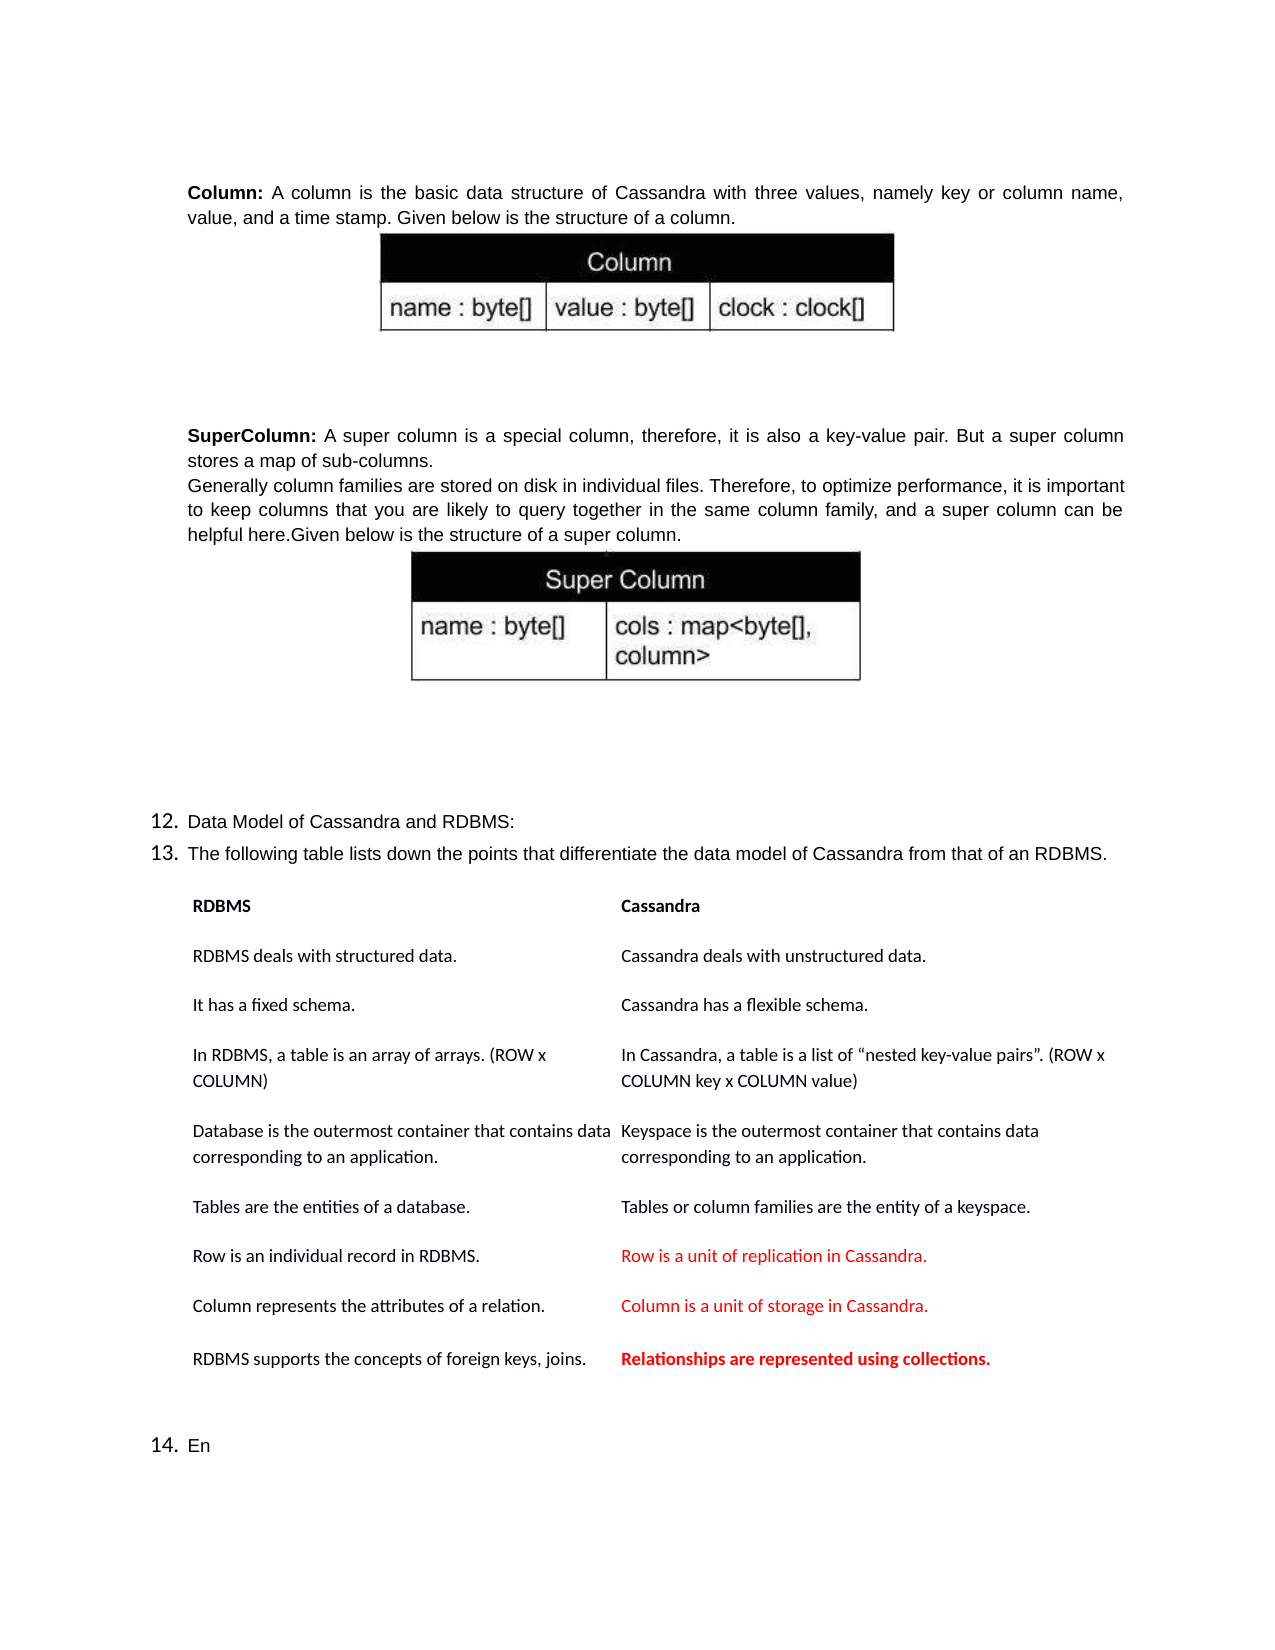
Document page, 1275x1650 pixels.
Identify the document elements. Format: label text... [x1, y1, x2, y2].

table_cell Row is an individual record in RDBMS. [190, 1242, 618, 1291]
picture [410, 548, 865, 682]
table_cell Column is a unit of storage in Cassandra. [618, 1291, 1125, 1341]
table_cell In Cassandra, a table is a list of “nested key-value pairs”. (ROW x COLUMN key x COLUMN value) [618, 1040, 1125, 1116]
list Generally column families are stored on disk in individual files. Therefore, to optimize performance, it is important to keep columns that you are likely to query together in the same column family, and a super column can be helpful here.Given below is the structure of a super column. [150, 474, 1125, 546]
list Column: A column is the basic data structure of Cassandra with three values, namely key or column name, value, and a time stamp. Given below is the structure of a column. [150, 182, 1125, 228]
table_cell Cassandra has a flexible schema. [618, 991, 1125, 1040]
table_cell Row is a unit of replication in Cassandra. [618, 1242, 1125, 1291]
table_cell Tables or column families are the entity of a keyspace. [618, 1192, 1125, 1242]
table_cell In RDBMS, a table is an array of arrays. (ROW x COLUMN) [190, 1040, 618, 1116]
table_header Cassandra [618, 892, 1125, 941]
list En [150, 1430, 1125, 1458]
table_header RDBMS [190, 892, 618, 941]
table_cell RDBMS supports the concepts of foreign keys, joins. [190, 1341, 618, 1398]
table_cell Relationships are represented using collections. [618, 1341, 1125, 1398]
list Data Model of Cassandra and RDBMS: [150, 806, 1125, 834]
table_cell Database is the outermost container that contains data corresponding to an application. [190, 1116, 618, 1192]
list SuperColumn: A super column is a special column, therefore, it is also a key-value pair. But a super column stores a map of sub-columns. [150, 425, 1125, 471]
table_cell Column represents the attributes of a relation. [190, 1291, 618, 1341]
table_cell Tables are the entities of a database. [190, 1192, 618, 1242]
picture [378, 231, 897, 332]
table_cell Keyspace is the outermost container that contains data corresponding to an application. [618, 1116, 1125, 1192]
table_cell It has a fixed schema. [190, 991, 618, 1040]
table_cell RDBMS deals with structured data. [190, 941, 618, 991]
table_cell Cassandra deals with unstructured data. [618, 941, 1125, 991]
list The following table lists down the points that differentiate the data model of Cassandra from that of an RDBMS. [150, 838, 1125, 867]
